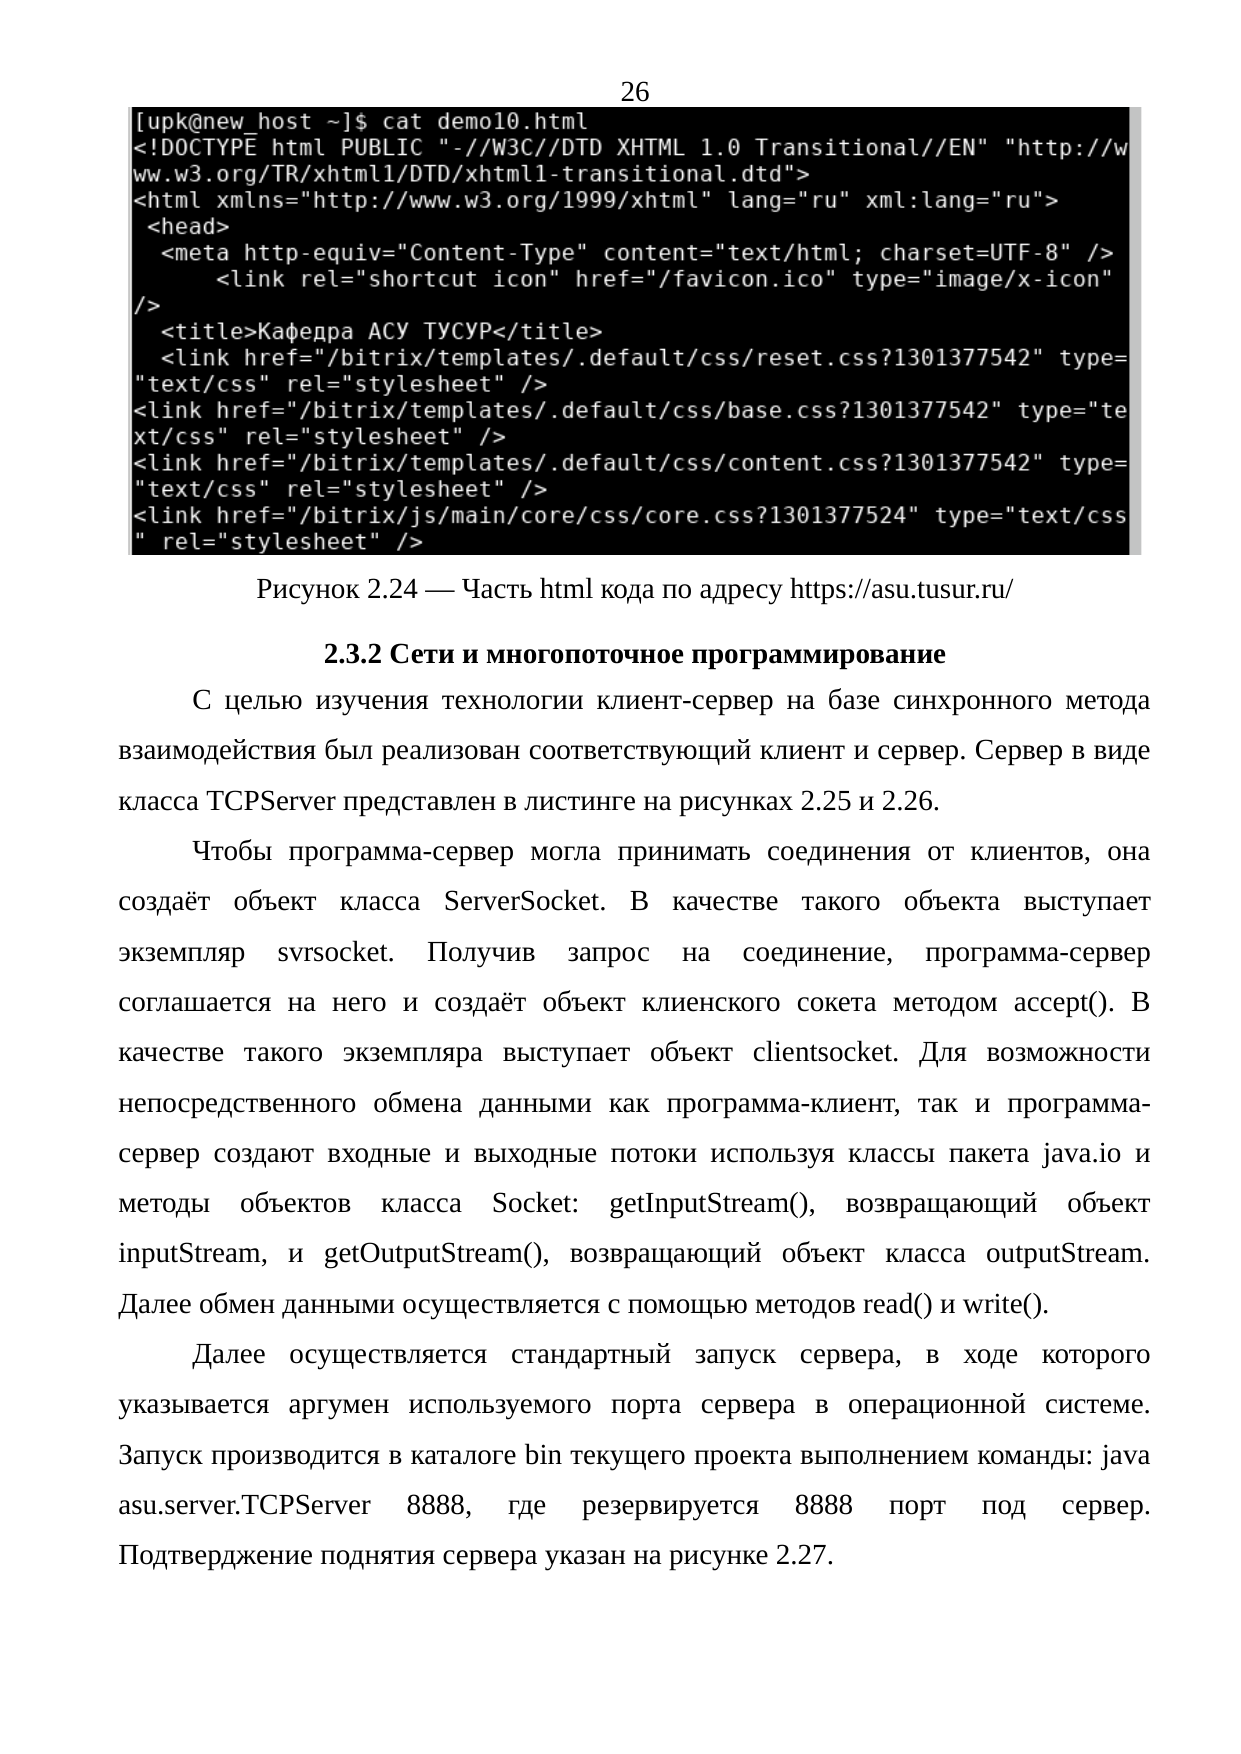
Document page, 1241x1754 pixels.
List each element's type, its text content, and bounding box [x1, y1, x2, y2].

text Чтобы программа-сервер могла принимать соединения от клиентов, она создаёт объект класса ServerSocket. В качестве такого объекта выступает экземпляр svrsocket. Получив запрос на соединение, программа-сервер соглашается на него и создаёт объект клиенского сокета методом accept(). В качестве такого экземпляра выступает объект clientsocket. Для возможности непосредственного обмена данными как программа-клиент, так и программа-сервер создают входные и выходные потоки используя классы пакета java.io и методы объектов класса Socket: getInputStream(), возвращающий объект inputStream, и getOutputStream(), возвращающий объект класса outputStream. Далее обмен данными осуществляется с помощью методов read() и write(). [118, 833, 1152, 1319]
text С целью изучения технологии клиент-сервер на базе синхронного метода взаимодействия был реализован соответствующий клиент и сервер. Сервер в виде класса TCPServer представлен в листинге на рисунках 2.25 и 2.26. [118, 682, 1152, 816]
subtitle 2.3.2 Сети и многопоточное программирование [118, 636, 1152, 670]
text Далее осуществляется стандартный запуск сервера, в ходе которого указывается аргумен используемого порта сервера в операционной системе. Запуск производится в каталоге bin текущего проекта выполнением команды: java asu.server.TCPServer 8888, где резервируется 8888 порт под сервер. Подтверджение поднятия сервера указан на рисунке 2.27. [118, 1336, 1152, 1571]
text Рисунок 2.24 — Часть html кода по адресу https://asu.tusur.ru/ [118, 107, 1152, 605]
picture [128, 107, 1142, 555]
